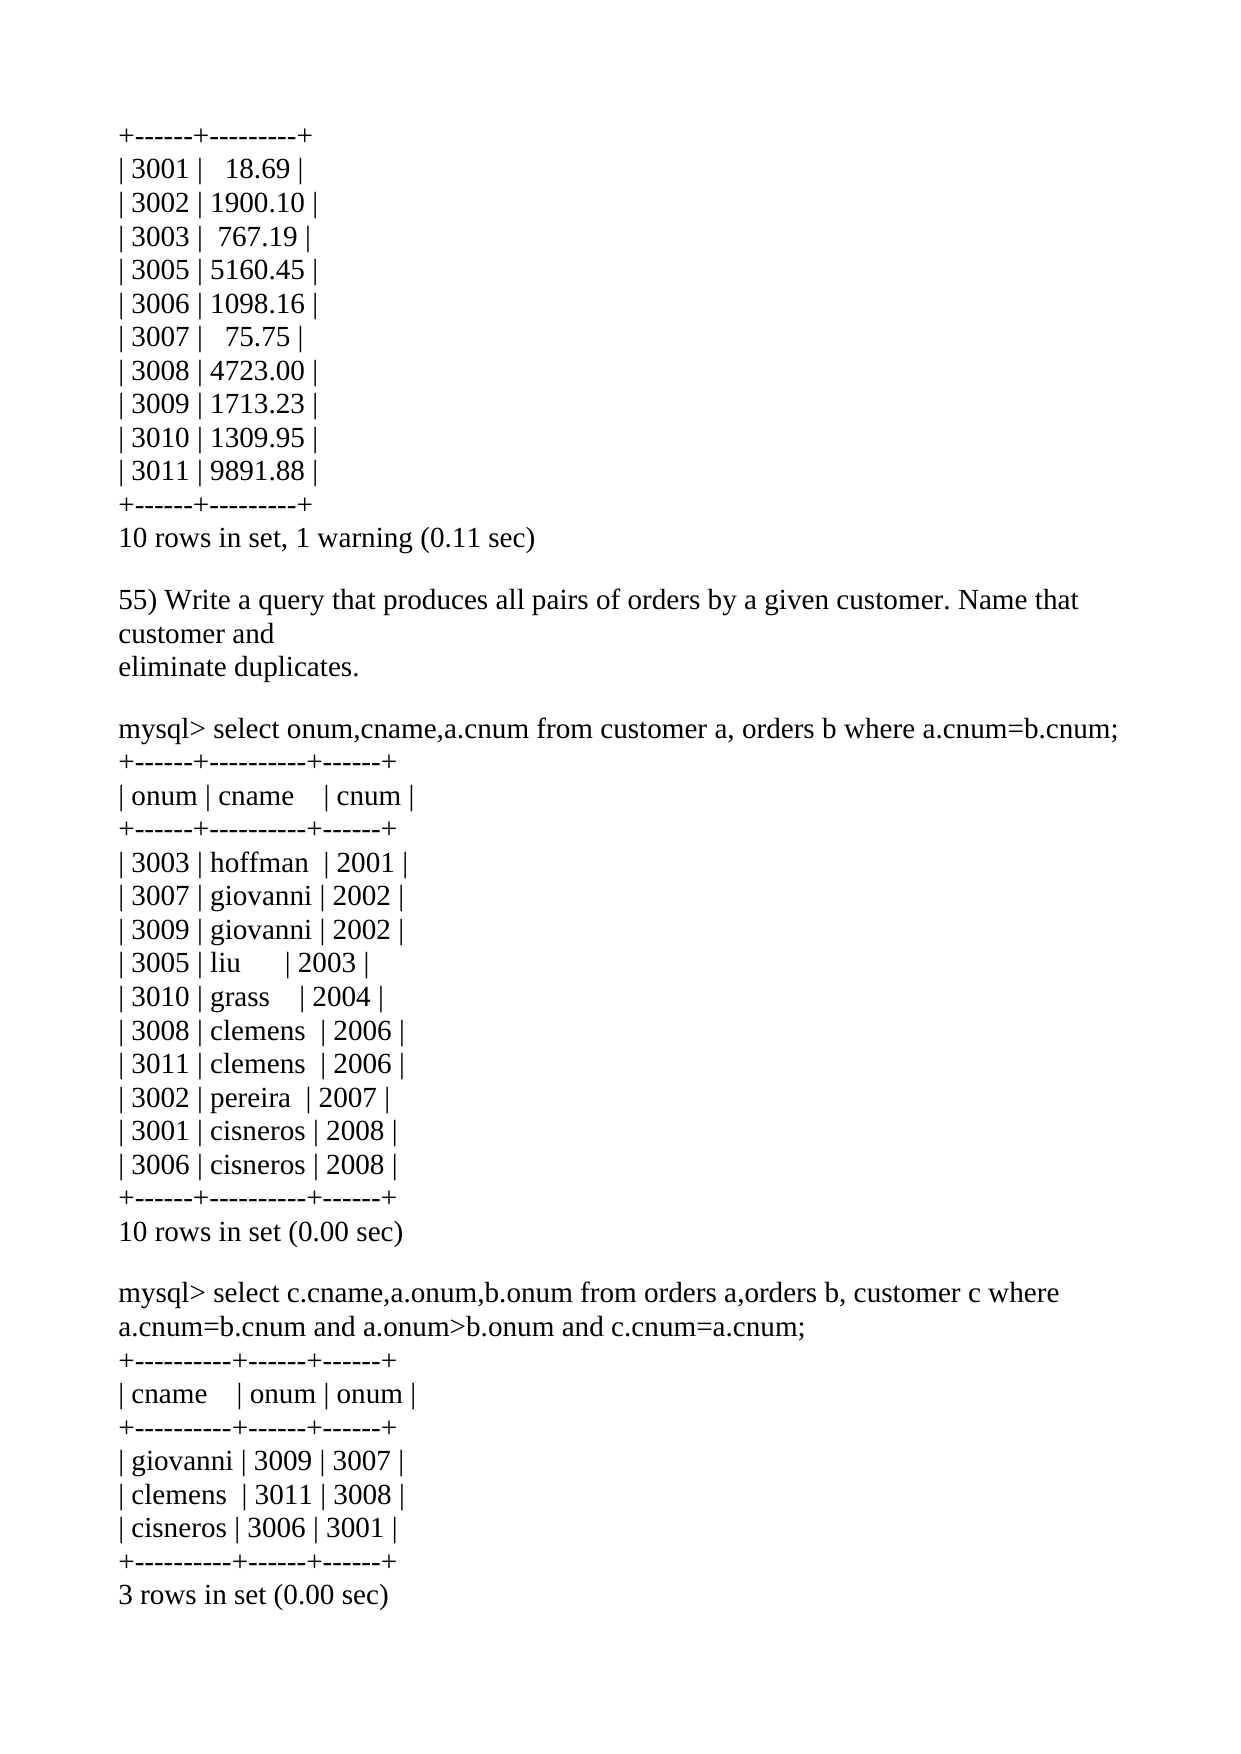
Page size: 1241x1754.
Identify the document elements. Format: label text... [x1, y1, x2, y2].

text | 3007 | giovanni | 2002 | [118, 878, 1122, 912]
text | 3010 | grass | 2004 | [118, 979, 1122, 1013]
text | 3010 | 1309.95 | [118, 420, 1122, 453]
text 10 rows in set (0.00 sec) [118, 1214, 1122, 1247]
text | 3002 | pereira | 2007 | [118, 1080, 1122, 1113]
text | 3001 | 18.69 | [118, 152, 1122, 185]
text mysql> select onum,cname,a.cnum from customer a, orders b where a.cnum=b.cnum; [118, 711, 1122, 744]
text | 3009 | giovanni | 2002 | [118, 912, 1122, 946]
text +------+----------+------+ [118, 744, 1122, 778]
text +----------+------+------+ [118, 1410, 1122, 1443]
text +------+----------+------+ [118, 1180, 1122, 1214]
text | 3008 | 4723.00 | [118, 353, 1122, 386]
text | giovanni | 3009 | 3007 | [118, 1443, 1122, 1477]
text +------+---------+ [118, 118, 1122, 152]
text 55) Write a query that produces all pairs of orders by a given customer. Name that customer and [118, 582, 1122, 649]
text | 3001 | cisneros | 2008 | [118, 1113, 1122, 1147]
text +----------+------+------+ [118, 1343, 1122, 1376]
text | 3008 | clemens | 2006 | [118, 1013, 1122, 1046]
text | 3003 | 767.19 | [118, 219, 1122, 252]
text +------+----------+------+ [118, 811, 1122, 845]
text | clemens | 3011 | 3008 | [118, 1477, 1122, 1510]
text | cisneros | 3006 | 3001 | [118, 1510, 1122, 1544]
text | 3002 | 1900.10 | [118, 185, 1122, 219]
text | 3011 | 9891.88 | [118, 453, 1122, 487]
text | onum | cname | cnum | [118, 778, 1122, 811]
text eliminate duplicates. [118, 649, 1122, 683]
text | 3005 | liu | 2003 | [118, 946, 1122, 979]
text +------+---------+ [118, 487, 1122, 521]
text 10 rows in set, 1 warning (0.11 sec) [118, 521, 1122, 554]
text | 3007 | 75.75 | [118, 319, 1122, 353]
text | 3011 | clemens | 2006 | [118, 1046, 1122, 1080]
text mysql> select c.cname,a.onum,b.onum from orders a,orders b, customer c where a.cnum=b.cnum and a.onum>b.onum and c.cnum=a.cnum; [118, 1276, 1122, 1343]
text +----------+------+------+ [118, 1544, 1122, 1577]
text | 3006 | 1098.16 | [118, 286, 1122, 319]
text | 3003 | hoffman | 2001 | [118, 845, 1122, 878]
text | 3009 | 1713.23 | [118, 386, 1122, 420]
text 3 rows in set (0.00 sec) [118, 1577, 1122, 1611]
text | cname | onum | onum | [118, 1376, 1122, 1410]
text | 3005 | 5160.45 | [118, 252, 1122, 286]
text | 3006 | cisneros | 2008 | [118, 1147, 1122, 1180]
